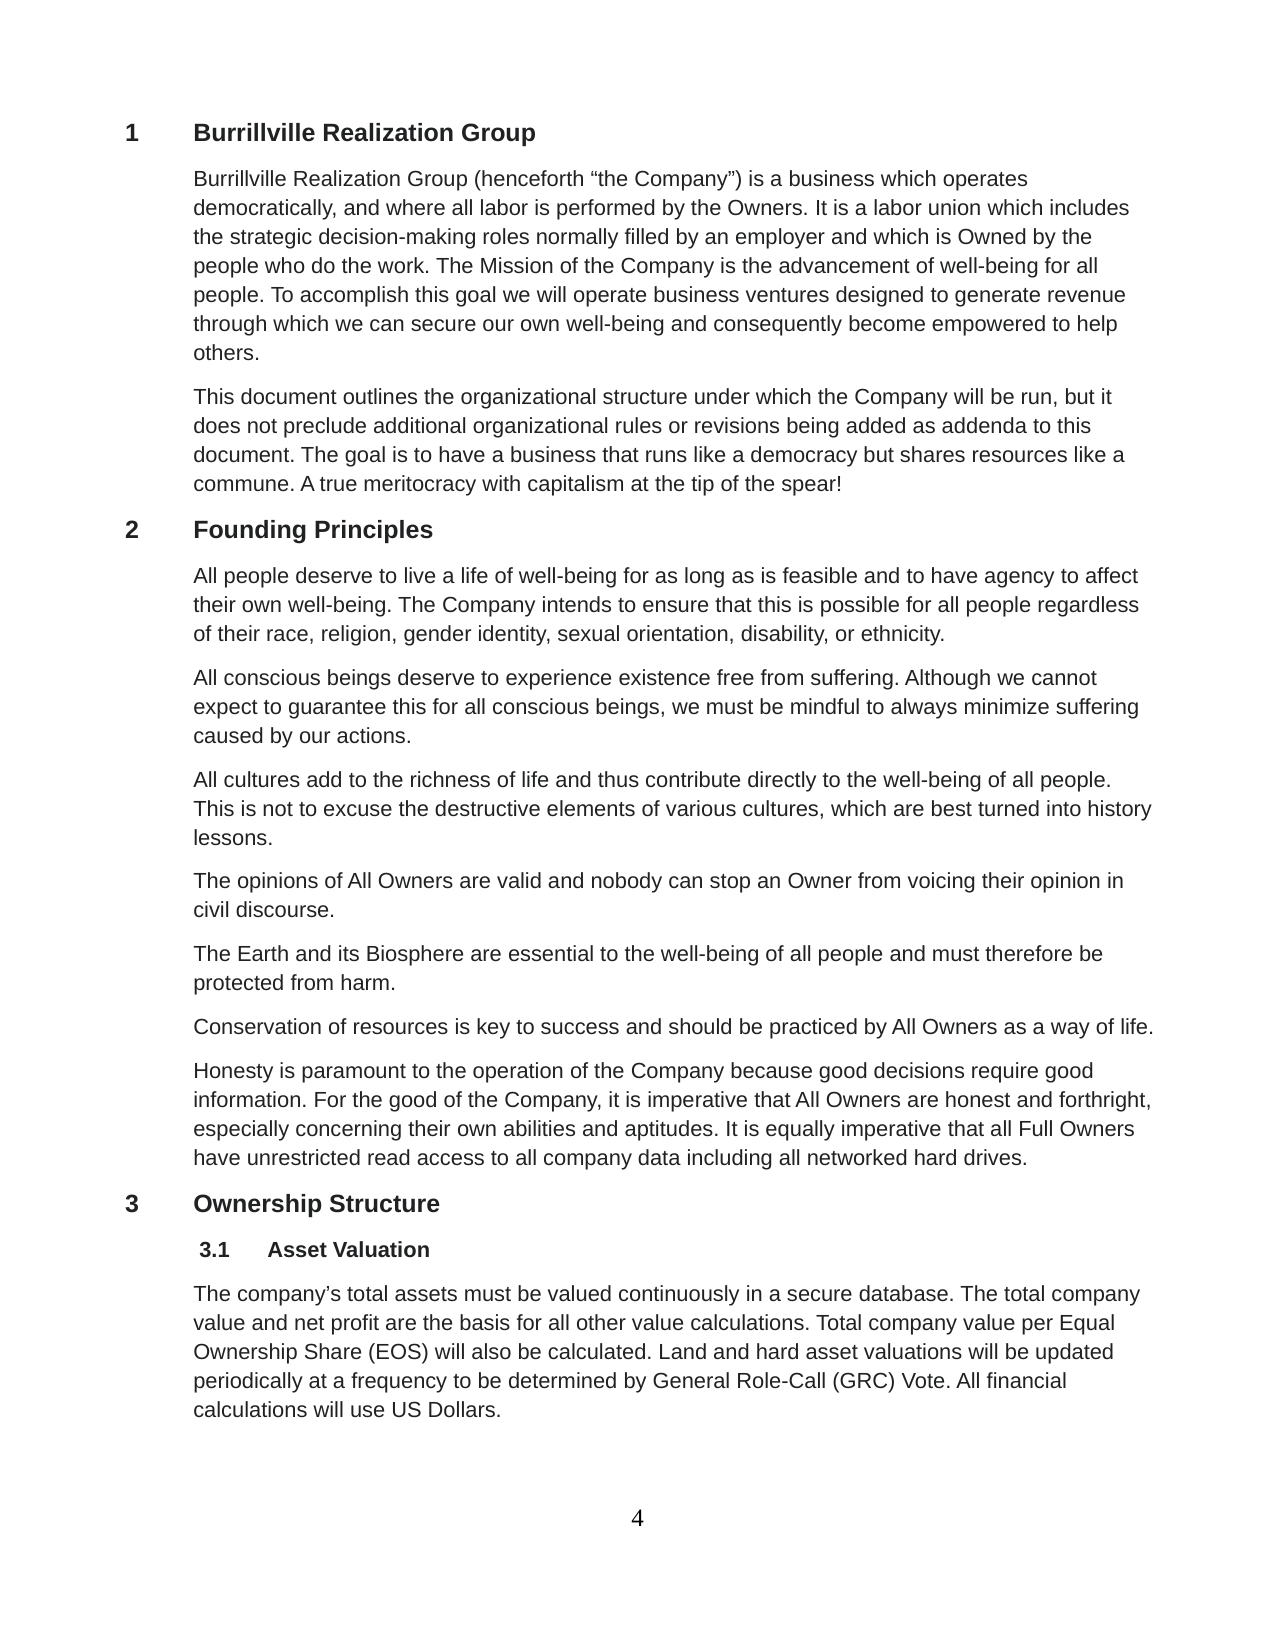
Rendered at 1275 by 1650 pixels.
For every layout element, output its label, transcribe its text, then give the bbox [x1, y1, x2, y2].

list Conservation of resources is key to success and should be practiced by All Owners as a way of life. [156, 1014, 1157, 1039]
list All cultures add to the richness of life and thus contribute directly to the well-being of all people. This is not to excuse the destructive elements of various cultures, which are best turned into history lessons. [156, 766, 1157, 849]
list Burrillville Realization Group (henceforth “the Company”) is a business which operates democratically, and where all labor is performed by the Owners. It is a labor union which includes the strategic decision-making roles normally filled by an employer and which is Owned by the people who do the work. The Mission of the Company is the advancement of well-being for all people. To accomplish this goal we will operate business ventures designed to generate revenue through which we can secure our own well-being and consequently become empowered to help others. [118, 166, 1157, 365]
list The opinions of All Owners are valid and nobody can stop an Owner from voicing their opinion in civil discourse. [156, 868, 1157, 922]
subtitle Asset Valuation [193, 1237, 1157, 1262]
subtitle Ownership Structure [118, 1189, 1157, 1218]
list All conscious beings deserve to experience existence free from suffering. Although we cannot expect to guarantee this for all conscious beings, we must be mindful to always minimize suffering caused by our actions. [193, 664, 1157, 748]
list Honesty is paramount to the operation of the Company because good decisions require good information. For the good of the Company, it is imperative that All Owners are honest and forthright, especially concerning their own abilities and aptitudes. It is equally imperative that all Full Owners have unrestricted read access to all company data including all networked hard drives. [156, 1058, 1157, 1170]
list The company’s total assets must be valued continuously in a secure database. The total company value and net profit are the basis for all other value calculations. Total company value per Equal Ownership Share (EOS) will also be calculated. Land and hard asset valuations will be updated periodically at a frequency to be determined by General Role-Call (GRC) Vote. All financial calculations will use US Dollars. [193, 1281, 1157, 1422]
subtitle Founding Principles [118, 515, 1157, 543]
subtitle Burrillville Realization Group [118, 118, 1157, 147]
list This document outlines the organizational structure under which the Company will be run, but it does not preclude additional organizational rules or revisions being added as addenda to this document. The goal is to have a business that runs like a democracy but shares resources like a commune. A true meritocracy with capitalism at the tip of the spear! [156, 384, 1157, 496]
list All people deserve to live a life of well-being for as long as is feasible and to have agency to affect their own well-being. The Company intends to ensure that this is possible for all people regardless of their race, religion, gender identity, sexual orientation, disability, or ethnicity. [193, 563, 1157, 646]
list The Earth and its Biosphere are essential to the well-being of all people and must therefore be protected from harm. [156, 941, 1157, 995]
